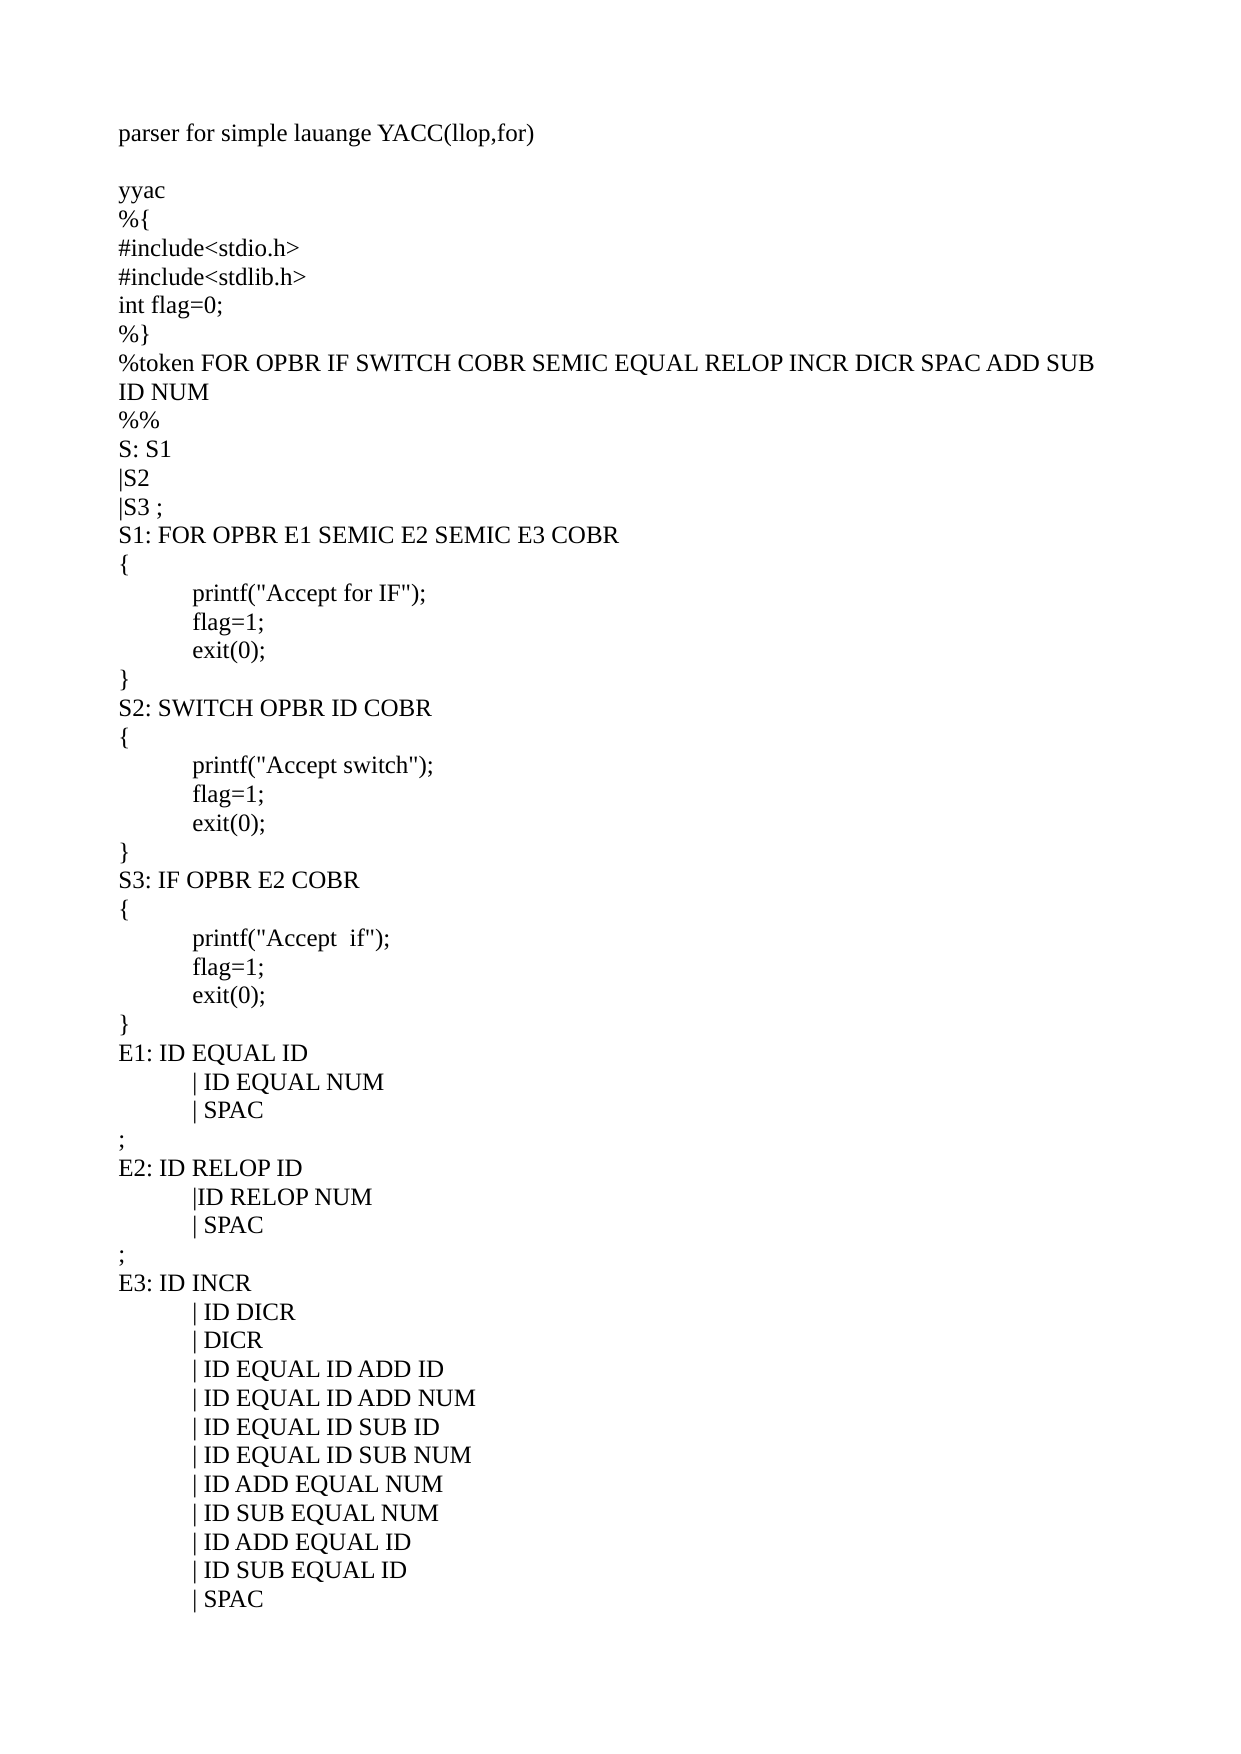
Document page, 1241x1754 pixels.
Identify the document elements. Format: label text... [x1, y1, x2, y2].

text S: S1 [118, 434, 1122, 463]
text | ID EQUAL NUM [118, 1067, 1122, 1096]
text | SPAC [118, 1096, 1122, 1124]
text | SPAC [118, 1211, 1122, 1239]
text parser for simple lauange YACC(llop,for) [118, 118, 1122, 147]
text E3: ID INCR [118, 1268, 1122, 1297]
text %token FOR OPBR IF SWITCH COBR SEMIC EQUAL RELOP INCR DICR SPAC ADD SUB ID NUM [118, 348, 1122, 406]
text | ID SUB EQUAL NUM [118, 1498, 1122, 1527]
text S2: SWITCH OPBR ID COBR [118, 693, 1122, 722]
text int flag=0; [118, 291, 1122, 319]
text { [118, 894, 1122, 923]
text S3: IF OPBR E2 COBR [118, 866, 1122, 894]
text flag=1; [118, 607, 1122, 636]
text %% [118, 406, 1122, 434]
text exit(0); [118, 808, 1122, 837]
text } [118, 664, 1122, 693]
text | ID DICR [118, 1297, 1122, 1326]
text printf("Accept if"); [118, 923, 1122, 952]
text | ID EQUAL ID ADD ID [118, 1354, 1122, 1383]
text printf("Accept switch"); [118, 751, 1122, 779]
text S1: FOR OPBR E1 SEMIC E2 SEMIC E3 COBR [118, 521, 1122, 549]
text #include<stdlib.h> [118, 262, 1122, 291]
text | SPAC [118, 1584, 1122, 1613]
text |S3 ; [118, 492, 1122, 521]
text |ID RELOP NUM [118, 1182, 1122, 1211]
text #include<stdio.h> [118, 233, 1122, 262]
text | ID EQUAL ID SUB NUM [118, 1441, 1122, 1469]
text E1: ID EQUAL ID [118, 1038, 1122, 1067]
text printf("Accept for IF"); [118, 578, 1122, 607]
text ; [118, 1239, 1122, 1268]
text | ID EQUAL ID ADD NUM [118, 1383, 1122, 1412]
text %} [118, 319, 1122, 348]
text E2: ID RELOP ID [118, 1153, 1122, 1182]
text %{ [118, 204, 1122, 233]
text { [118, 549, 1122, 578]
text | ID SUB EQUAL ID [118, 1556, 1122, 1584]
text | ID ADD EQUAL NUM [118, 1469, 1122, 1498]
text exit(0); [118, 636, 1122, 664]
text yyac [118, 176, 1122, 204]
text |S2 [118, 463, 1122, 492]
text flag=1; [118, 779, 1122, 808]
text | ID ADD EQUAL ID [118, 1527, 1122, 1556]
text ; [118, 1124, 1122, 1153]
text } [118, 837, 1122, 866]
text exit(0); [118, 981, 1122, 1009]
text { [118, 722, 1122, 751]
text | ID EQUAL ID SUB ID [118, 1412, 1122, 1441]
text | DICR [118, 1326, 1122, 1354]
text flag=1; [118, 952, 1122, 981]
text } [118, 1009, 1122, 1038]
